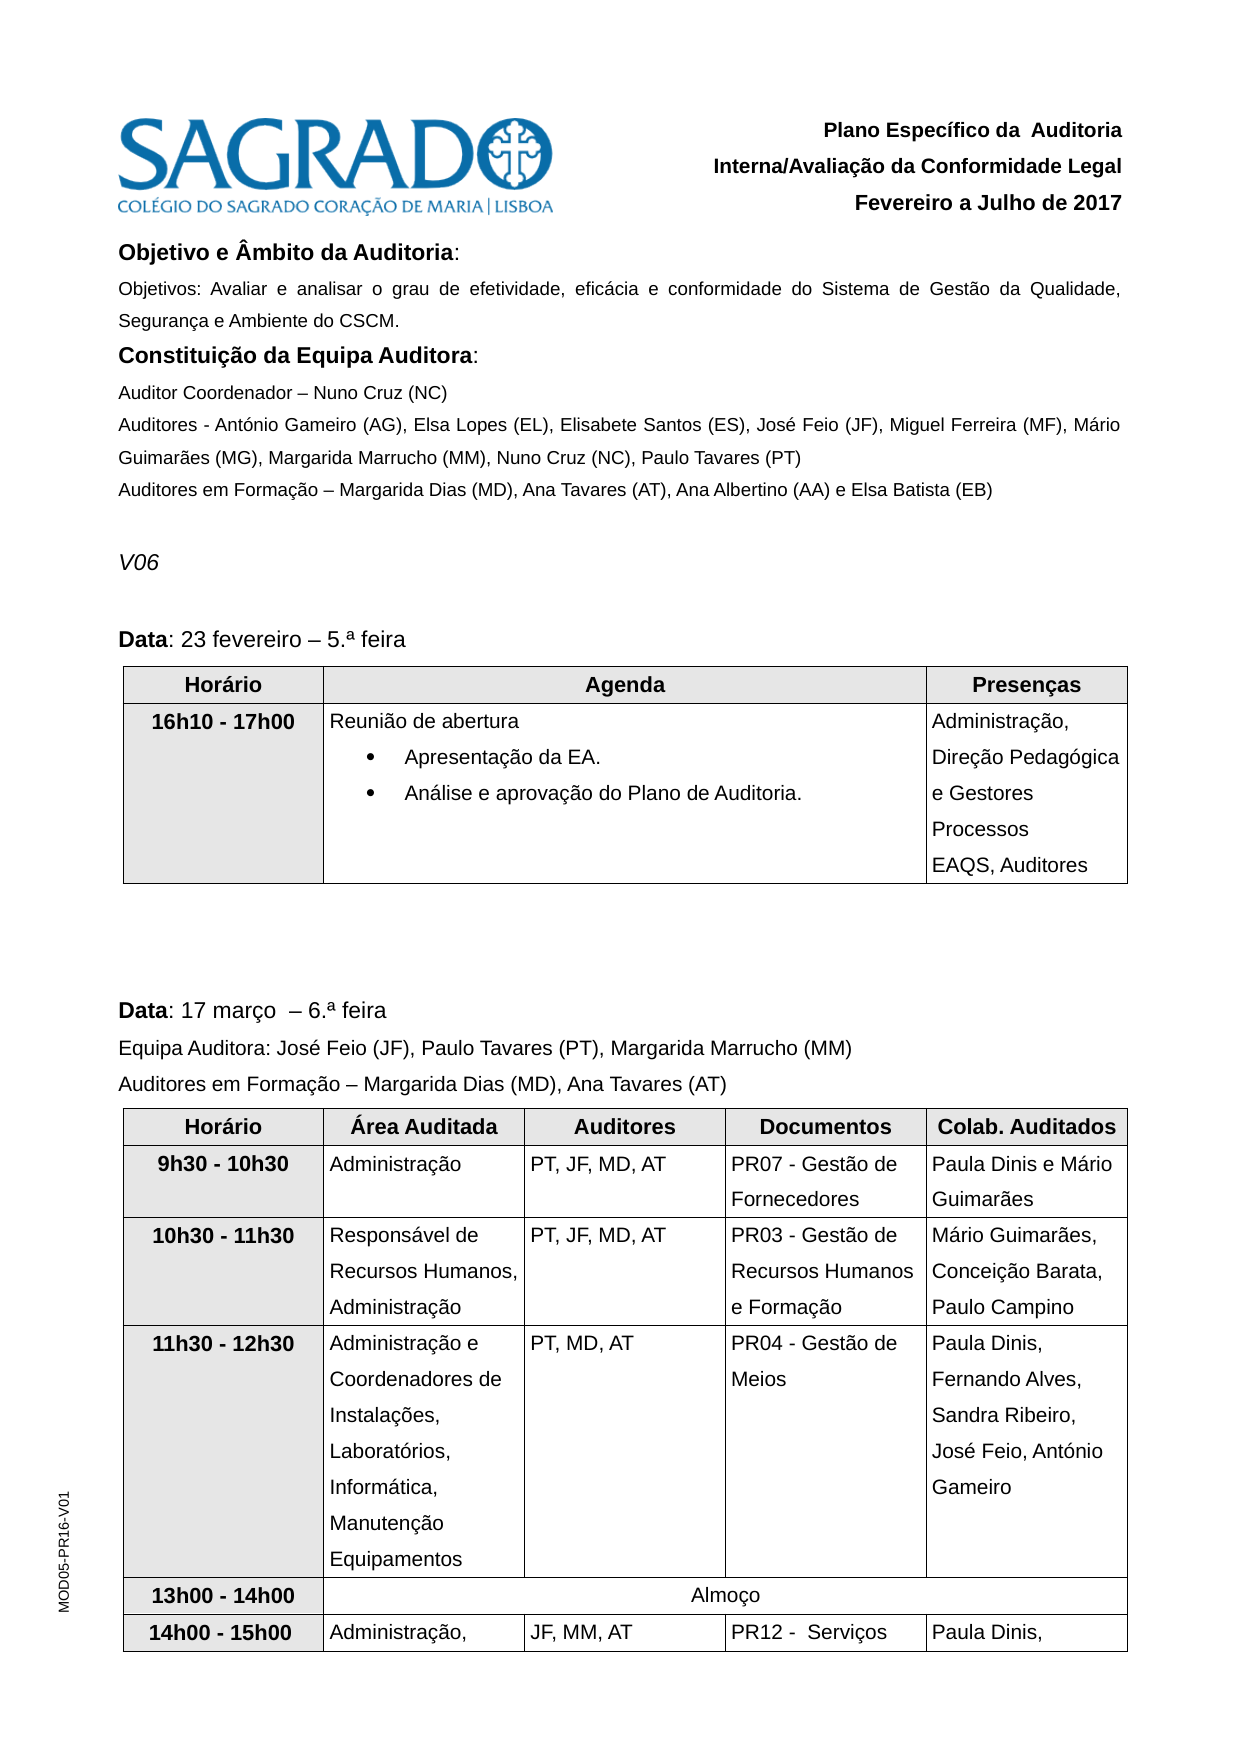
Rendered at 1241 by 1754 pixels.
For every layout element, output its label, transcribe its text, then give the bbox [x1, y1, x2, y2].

table_cell JF, MM, AT [525, 1615, 725, 1651]
table_cell 10h30 - 11h30 [124, 1218, 323, 1325]
table_cell Administração e Coordenadores de Instalações, Laboratórios, Informática, Manutenção Equipamentos [324, 1326, 524, 1576]
table_header Auditores [525, 1109, 725, 1145]
table_cell Administração [324, 1146, 524, 1217]
table_cell PR12 - Serviços [726, 1615, 926, 1651]
text V06 [118, 549, 1122, 575]
table_cell Paula Dinis e Mário Guimarães [927, 1146, 1127, 1217]
table_cell PR07 - Gestão de Fornecedores [726, 1146, 926, 1217]
table_header Agenda [324, 667, 926, 703]
table_cell Paula Dinis, [927, 1615, 1127, 1651]
table_cell PT, JF, MD, AT [525, 1146, 725, 1217]
table_cell Mário Guimarães, Conceição Barata, Paulo Campino [927, 1218, 1127, 1325]
table_header Horário [124, 667, 323, 703]
table_cell PR03 - Gestão de Recursos Humanos e Formação [726, 1218, 926, 1325]
text Auditores - António Gameiro (AG), Elsa Lopes (EL), Elisabete Santos (ES), José Feio (JF), Miguel Ferreira (MF), Mário Guimarães (MG), Margarida Marrucho (MM), Nuno Cruz (NC), Paulo Tavares (PT) [118, 414, 1122, 468]
table_header Presenças [927, 667, 1127, 703]
text Auditores em Formação – Margarida Dias (MD), Ana Tavares (AT) [118, 1072, 1122, 1096]
table_cell 16h10 - 17h00 [124, 704, 323, 883]
table_cell Almoço [324, 1578, 1127, 1613]
text Objetivos: Avaliar e analisar o grau de efetividade, eficácia e conformidade do Sistema de Gestão da Qualidade, Segurança e Ambiente do CSCM. [118, 278, 1122, 332]
table_cell Administração, Direção Pedagógica e Gestores Processos EAQS, Auditores [927, 704, 1127, 883]
table_cell PR04 - Gestão de Meios [726, 1326, 926, 1576]
table_cell Administração, [324, 1615, 524, 1651]
text Objetivo e Âmbito da Auditoria: [118, 238, 1122, 265]
text Constituição da Equipa Auditora: [118, 342, 1122, 369]
table_header Colab. Auditados [927, 1109, 1127, 1145]
table_cell 13h00 - 14h00 [124, 1578, 323, 1613]
table_cell Responsável de Recursos Humanos, Administração [324, 1218, 524, 1325]
table_cell 11h30 - 12h30 [124, 1326, 323, 1576]
table_cell Paula Dinis, Fernando Alves, Sandra Ribeiro, José Feio, António Gameiro [927, 1326, 1127, 1576]
table_header Horário [124, 1109, 323, 1145]
text Auditores em Formação – Margarida Dias (MD), Ana Tavares (AT), Ana Albertino (AA) e Elsa Batista (EB) [118, 479, 1122, 500]
table_cell 14h00 - 15h00 [124, 1615, 323, 1651]
text Data: 23 fevereiro – 5.ª feira [118, 626, 1122, 653]
table_cell PT, MD, AT [525, 1326, 725, 1576]
table_cell 9h30 - 10h30 [124, 1146, 323, 1217]
text Data: 17 março – 6.ª feira [118, 997, 1122, 1023]
table_header Área Auditada [324, 1109, 524, 1145]
table_cell Reunião de abertura Apresentação da EA. Análise e aprovação do Plano de Auditoria. [324, 704, 926, 883]
text Auditor Coordenador – Nuno Cruz (NC) [118, 382, 1122, 403]
picture [118, 118, 553, 216]
table_header Documentos [726, 1109, 926, 1145]
table_cell PT, JF, MD, AT [525, 1218, 725, 1325]
text Equipa Auditora: José Feio (JF), Paulo Tavares (PT), Margarida Marrucho (MM) [118, 1036, 1122, 1060]
